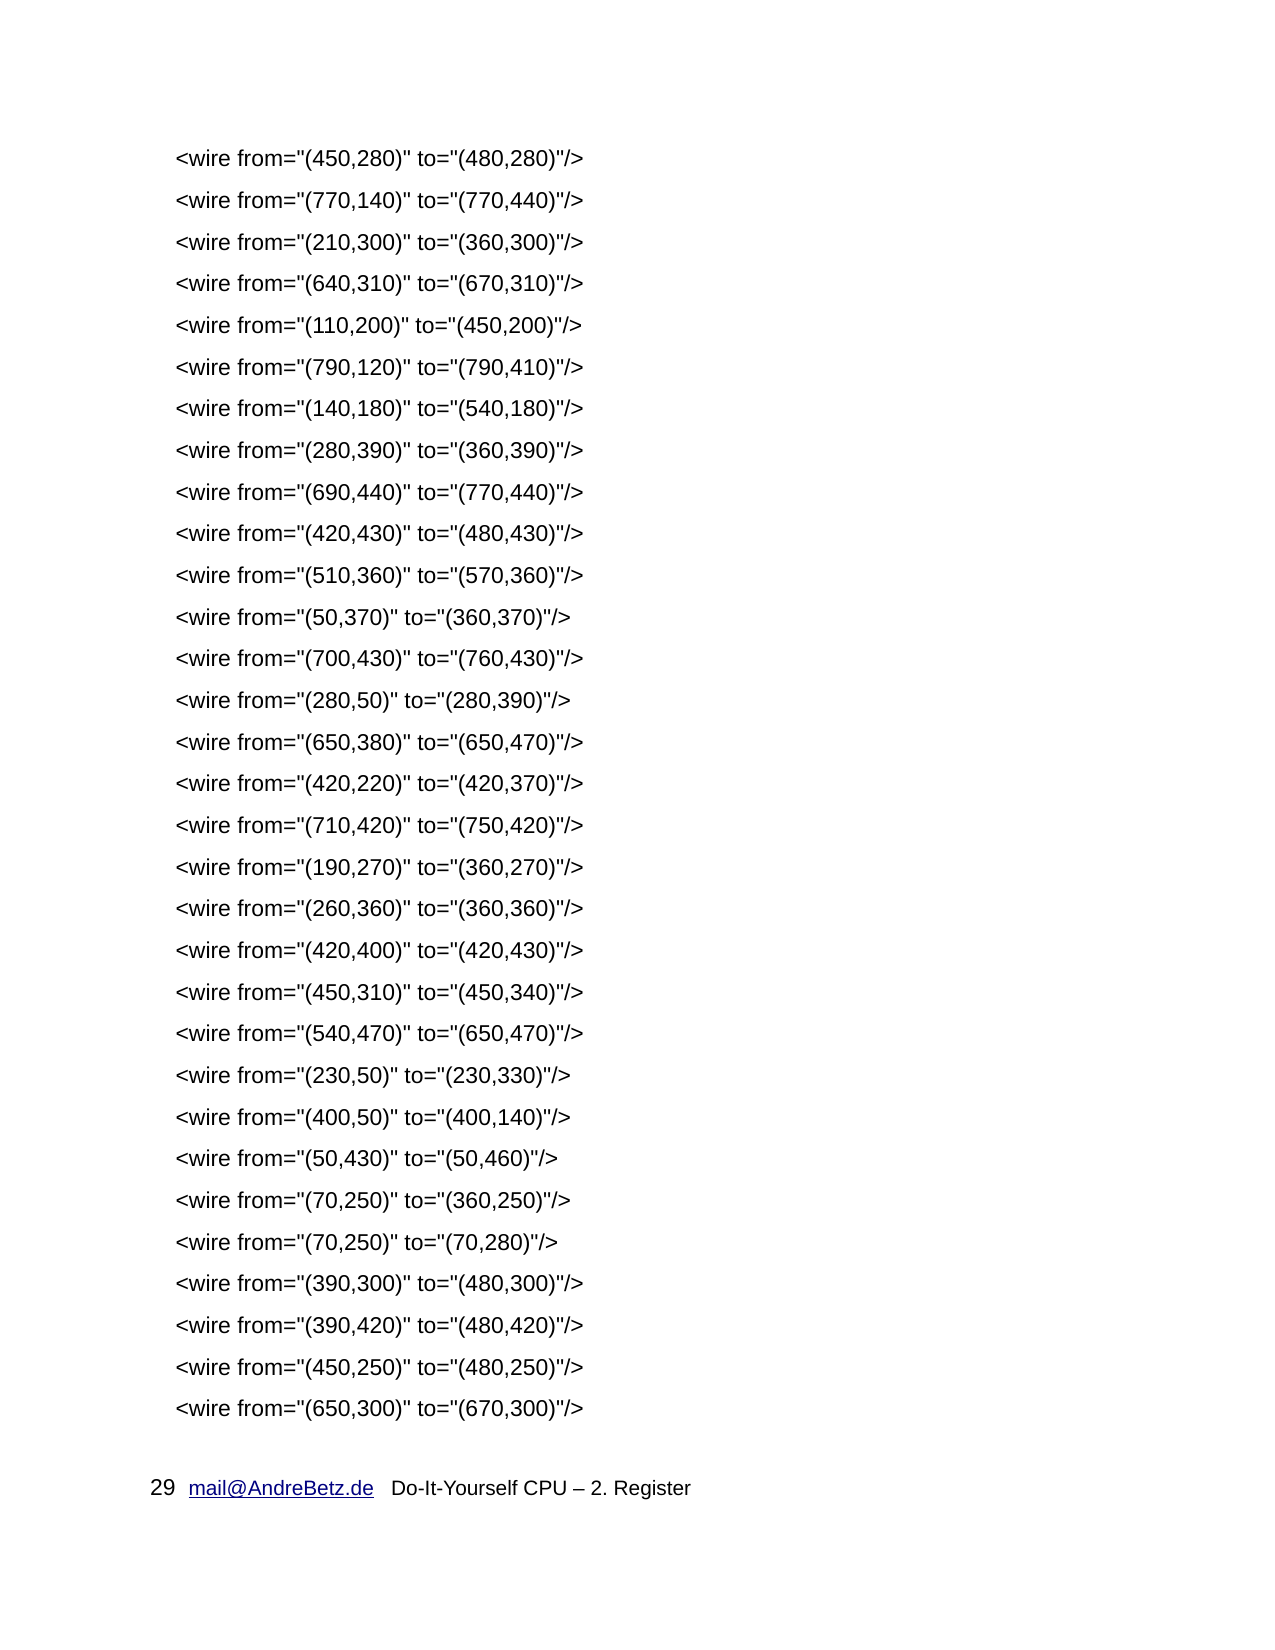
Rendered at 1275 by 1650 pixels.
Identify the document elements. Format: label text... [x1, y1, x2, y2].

text <wire from="(390,300)" to="(480,300)"/> [150, 1275, 309, 1296]
text <wire from="(390,420)" to="(480,420)"/> [307, 1317, 399, 1337]
text <wire from="(420,430)" to="(480,430)"/> [550, 525, 1125, 546]
text <wire from="(420,400)" to="(420,430)"/> [551, 942, 1125, 962]
text <wire from="(400,50)" to="(400,140)"/> [448, 1108, 539, 1129]
text <wire from="(50,430)" to="(50,460)"/> [384, 1150, 450, 1171]
text <wire from="(790,120)" to="(790,410)"/> [397, 358, 462, 379]
text <wire from="(230,50)" to="(230,330)"/> [538, 1067, 1125, 1087]
text <wire from="(390,300)" to="(480,300)"/> [397, 1275, 462, 1296]
text <wire from="(280,390)" to="(360,390)"/> [150, 442, 309, 462]
text <wire from="(690,440)" to="(770,440)"/> [150, 483, 309, 504]
text <wire from="(510,360)" to="(570,360)"/> [307, 567, 399, 587]
text <wire from="(540,470)" to="(650,470)"/> [397, 1025, 462, 1046]
text <wire from="(140,180)" to="(540,180)"/> [150, 400, 309, 421]
text <wire from="(650,300)" to="(670,300)"/> [397, 1400, 462, 1421]
text <wire from="(790,120)" to="(790,410)"/> [307, 358, 399, 379]
text <wire from="(280,50)" to="(280,390)"/> [385, 692, 450, 712]
text <wire from="(70,250)" to="(360,250)"/> [385, 1192, 450, 1212]
text <wire from="(420,430)" to="(480,430)"/> [150, 525, 309, 546]
text <wire from="(190,270)" to="(360,270)"/> [307, 858, 399, 879]
text <wire from="(110,200)" to="(450,200)"/> [150, 317, 309, 337]
text <wire from="(230,50)" to="(230,330)"/> [448, 1067, 539, 1087]
text <wire from="(450,280)" to="(480,280)"/> [460, 150, 552, 171]
text <wire from="(510,360)" to="(570,360)"/> [460, 567, 552, 587]
text <wire from="(420,400)" to="(420,430)"/> [398, 942, 462, 962]
text <wire from="(450,280)" to="(480,280)"/> [397, 150, 462, 171]
text <wire from="(770,140)" to="(770,440)"/> [460, 192, 552, 212]
text <wire from="(700,430)" to="(760,430)"/> [150, 650, 309, 671]
text <wire from="(70,250)" to="(360,250)"/> [448, 1192, 539, 1212]
text <wire from="(260,360)" to="(360,360)"/> [150, 900, 309, 921]
text <wire from="(690,440)" to="(770,440)"/> [550, 483, 1125, 504]
text <wire from="(710,420)" to="(750,420)"/> [307, 817, 399, 837]
text <wire from="(390,300)" to="(480,300)"/> [550, 1275, 1125, 1296]
text <wire from="(700,430)" to="(760,430)"/> [397, 650, 462, 671]
text <wire from="(70,250)" to="(70,280)"/> [524, 1233, 1125, 1254]
text <wire from="(640,310)" to="(670,310)"/> [150, 275, 309, 296]
text <wire from="(420,220)" to="(420,370)"/> [460, 775, 552, 796]
text <wire from="(390,420)" to="(480,420)"/> [460, 1317, 552, 1337]
text <wire from="(450,250)" to="(480,250)"/> [460, 1358, 552, 1379]
text <wire from="(640,310)" to="(670,310)"/> [307, 275, 399, 296]
text <wire from="(280,390)" to="(360,390)"/> [460, 442, 552, 462]
text <wire from="(70,250)" to="(70,280)"/> [307, 1233, 386, 1254]
text <wire from="(710,420)" to="(750,420)"/> [460, 817, 552, 837]
text <wire from="(210,300)" to="(360,300)"/> [150, 233, 309, 254]
text <wire from="(280,390)" to="(360,390)"/> [307, 442, 399, 462]
text <wire from="(70,250)" to="(360,250)"/> [538, 1192, 1125, 1212]
text <wire from="(210,300)" to="(360,300)"/> [307, 233, 399, 254]
text <wire from="(390,420)" to="(480,420)"/> [551, 1317, 1125, 1337]
text <wire from="(50,430)" to="(50,460)"/> [448, 1150, 526, 1171]
text <wire from="(450,310)" to="(450,340)"/> [307, 983, 399, 1004]
text <wire from="(70,250)" to="(70,280)"/> [384, 1233, 450, 1254]
text <wire from="(230,50)" to="(230,330)"/> [385, 1067, 450, 1087]
text <wire from="(400,50)" to="(400,140)"/> [150, 1108, 309, 1129]
text <wire from="(420,220)" to="(420,370)"/> [150, 775, 309, 796]
text <wire from="(770,140)" to="(770,440)"/> [398, 192, 462, 212]
text <wire from="(280,50)" to="(280,390)"/> [307, 692, 386, 712]
text <wire from="(710,420)" to="(750,420)"/> [551, 817, 1125, 837]
text <wire from="(450,250)" to="(480,250)"/> [397, 1358, 462, 1379]
text <wire from="(230,50)" to="(230,330)"/> [150, 1067, 309, 1087]
text <wire from="(400,50)" to="(400,140)"/> [307, 1108, 386, 1129]
text <wire from="(50,430)" to="(50,460)"/> [307, 1150, 386, 1171]
text <wire from="(280,390)" to="(360,390)"/> [398, 442, 462, 462]
text <wire from="(540,470)" to="(650,470)"/> [550, 1025, 1125, 1046]
text <wire from="(690,440)" to="(770,440)"/> [307, 483, 399, 504]
text <wire from="(190,270)" to="(360,270)"/> [460, 858, 552, 879]
text <wire from="(50,370)" to="(360,370)"/> [448, 608, 539, 629]
text <wire from="(650,380)" to="(650,470)"/> [550, 733, 1125, 754]
text <wire from="(390,300)" to="(480,300)"/> [307, 1275, 399, 1296]
text <wire from="(70,250)" to="(70,280)"/> [150, 1233, 309, 1254]
text <wire from="(110,200)" to="(450,200)"/> [396, 317, 461, 337]
text <wire from="(770,140)" to="(770,440)"/> [551, 192, 1125, 212]
text <wire from="(140,180)" to="(540,180)"/> [397, 400, 462, 421]
text <wire from="(280,50)" to="(280,390)"/> [150, 692, 309, 712]
text <wire from="(450,310)" to="(450,340)"/> [397, 983, 462, 1004]
text <wire from="(280,390)" to="(360,390)"/> [551, 442, 1125, 462]
text <wire from="(110,200)" to="(450,200)"/> [459, 317, 550, 337]
text <wire from="(260,360)" to="(360,360)"/> [397, 900, 462, 921]
text <wire from="(70,250)" to="(70,280)"/> [448, 1233, 526, 1254]
text <wire from="(510,360)" to="(570,360)"/> [150, 567, 309, 587]
text <wire from="(390,420)" to="(480,420)"/> [398, 1317, 462, 1337]
text <wire from="(510,360)" to="(570,360)"/> [398, 567, 462, 587]
text <wire from="(790,120)" to="(790,410)"/> [150, 358, 309, 379]
text <wire from="(540,470)" to="(650,470)"/> [460, 1025, 552, 1046]
text <wire from="(650,380)" to="(650,470)"/> [150, 733, 309, 754]
text <wire from="(70,250)" to="(360,250)"/> [307, 1192, 386, 1212]
text <wire from="(690,440)" to="(770,440)"/> [397, 483, 462, 504]
text <wire from="(420,220)" to="(420,370)"/> [550, 775, 1125, 796]
text <wire from="(50,370)" to="(360,370)"/> [384, 608, 450, 629]
text <wire from="(260,360)" to="(360,360)"/> [550, 900, 1125, 921]
text <wire from="(420,430)" to="(480,430)"/> [307, 525, 399, 546]
text <wire from="(420,400)" to="(420,430)"/> [307, 942, 399, 962]
text <wire from="(450,250)" to="(480,250)"/> [150, 1358, 309, 1379]
text <wire from="(540,470)" to="(650,470)"/> [307, 1025, 399, 1046]
text <wire from="(450,310)" to="(450,340)"/> [460, 983, 552, 1004]
text <wire from="(650,380)" to="(650,470)"/> [307, 733, 399, 754]
text <wire from="(260,360)" to="(360,360)"/> [460, 900, 552, 921]
text <wire from="(210,300)" to="(360,300)"/> [397, 233, 462, 254]
text <wire from="(640,310)" to="(670,310)"/> [550, 275, 1125, 296]
text <wire from="(50,370)" to="(360,370)"/> [150, 608, 309, 629]
text <wire from="(420,430)" to="(480,430)"/> [460, 525, 552, 546]
text <wire from="(400,50)" to="(400,140)"/> [537, 1108, 1125, 1129]
text <wire from="(260,360)" to="(360,360)"/> [307, 900, 399, 921]
text <wire from="(50,370)" to="(360,370)"/> [537, 608, 1125, 629]
text <wire from="(50,370)" to="(360,370)"/> [307, 608, 386, 629]
text <wire from="(280,50)" to="(280,390)"/> [448, 692, 539, 712]
text <wire from="(450,280)" to="(480,280)"/> [150, 150, 309, 171]
text <wire from="(190,270)" to="(360,270)"/> [397, 858, 462, 879]
text <wire from="(70,250)" to="(360,250)"/> [150, 1192, 309, 1212]
text <wire from="(450,310)" to="(450,340)"/> [150, 983, 309, 1004]
text <wire from="(420,400)" to="(420,430)"/> [460, 942, 552, 962]
text <wire from="(420,400)" to="(420,430)"/> [150, 942, 309, 962]
text <wire from="(770,140)" to="(770,440)"/> [307, 192, 399, 212]
text <wire from="(690,440)" to="(770,440)"/> [460, 483, 552, 504]
text <wire from="(540,470)" to="(650,470)"/> [150, 1025, 309, 1046]
text <wire from="(650,300)" to="(670,300)"/> [307, 1400, 399, 1421]
text <wire from="(210,300)" to="(360,300)"/> [550, 233, 1125, 254]
text <wire from="(650,380)" to="(650,470)"/> [460, 733, 552, 754]
text <wire from="(140,180)" to="(540,180)"/> [550, 400, 1125, 421]
text <wire from="(650,300)" to="(670,300)"/> [150, 1400, 309, 1421]
text <wire from="(50,430)" to="(50,460)"/> [524, 1150, 1125, 1171]
text <wire from="(190,270)" to="(360,270)"/> [550, 858, 1125, 879]
text <wire from="(450,310)" to="(450,340)"/> [550, 983, 1125, 1004]
text <wire from="(450,280)" to="(480,280)"/> [307, 150, 399, 171]
text <wire from="(700,430)" to="(760,430)"/> [550, 650, 1125, 671]
text <wire from="(450,250)" to="(480,250)"/> [307, 1358, 399, 1379]
text <wire from="(140,180)" to="(540,180)"/> [307, 400, 399, 421]
text <wire from="(400,50)" to="(400,140)"/> [384, 1108, 450, 1129]
text <wire from="(710,420)" to="(750,420)"/> [398, 817, 462, 837]
text <wire from="(50,430)" to="(50,460)"/> [150, 1150, 309, 1171]
text <wire from="(110,200)" to="(450,200)"/> [549, 317, 1125, 337]
text <wire from="(450,250)" to="(480,250)"/> [550, 1358, 1125, 1379]
text <wire from="(210,300)" to="(360,300)"/> [460, 233, 552, 254]
text <wire from="(450,280)" to="(480,280)"/> [550, 150, 1125, 171]
text <wire from="(140,180)" to="(540,180)"/> [460, 400, 552, 421]
text <wire from="(110,200)" to="(450,200)"/> [307, 317, 397, 337]
text <wire from="(420,220)" to="(420,370)"/> [307, 775, 399, 796]
text <wire from="(700,430)" to="(760,430)"/> [307, 650, 399, 671]
text <wire from="(390,300)" to="(480,300)"/> [460, 1275, 552, 1296]
text <wire from="(230,50)" to="(230,330)"/> [307, 1067, 386, 1087]
text <wire from="(710,420)" to="(750,420)"/> [150, 817, 309, 837]
text <wire from="(420,220)" to="(420,370)"/> [397, 775, 462, 796]
text <wire from="(650,380)" to="(650,470)"/> [397, 733, 462, 754]
text <wire from="(790,120)" to="(790,410)"/> [550, 358, 1125, 379]
text <wire from="(280,50)" to="(280,390)"/> [538, 692, 1125, 712]
text <wire from="(770,140)" to="(770,440)"/> [150, 192, 309, 212]
text <wire from="(420,430)" to="(480,430)"/> [397, 525, 462, 546]
text <wire from="(790,120)" to="(790,410)"/> [460, 358, 552, 379]
text <wire from="(390,420)" to="(480,420)"/> [150, 1317, 309, 1337]
text <wire from="(650,300)" to="(670,300)"/> [460, 1400, 552, 1421]
text <wire from="(640,310)" to="(670,310)"/> [397, 275, 462, 296]
text <wire from="(650,300)" to="(670,300)"/> [550, 1400, 1125, 1421]
text <wire from="(700,430)" to="(760,430)"/> [460, 650, 552, 671]
text <wire from="(640,310)" to="(670,310)"/> [460, 275, 552, 296]
text <wire from="(190,270)" to="(360,270)"/> [150, 858, 309, 879]
text <wire from="(510,360)" to="(570,360)"/> [551, 567, 1125, 587]
